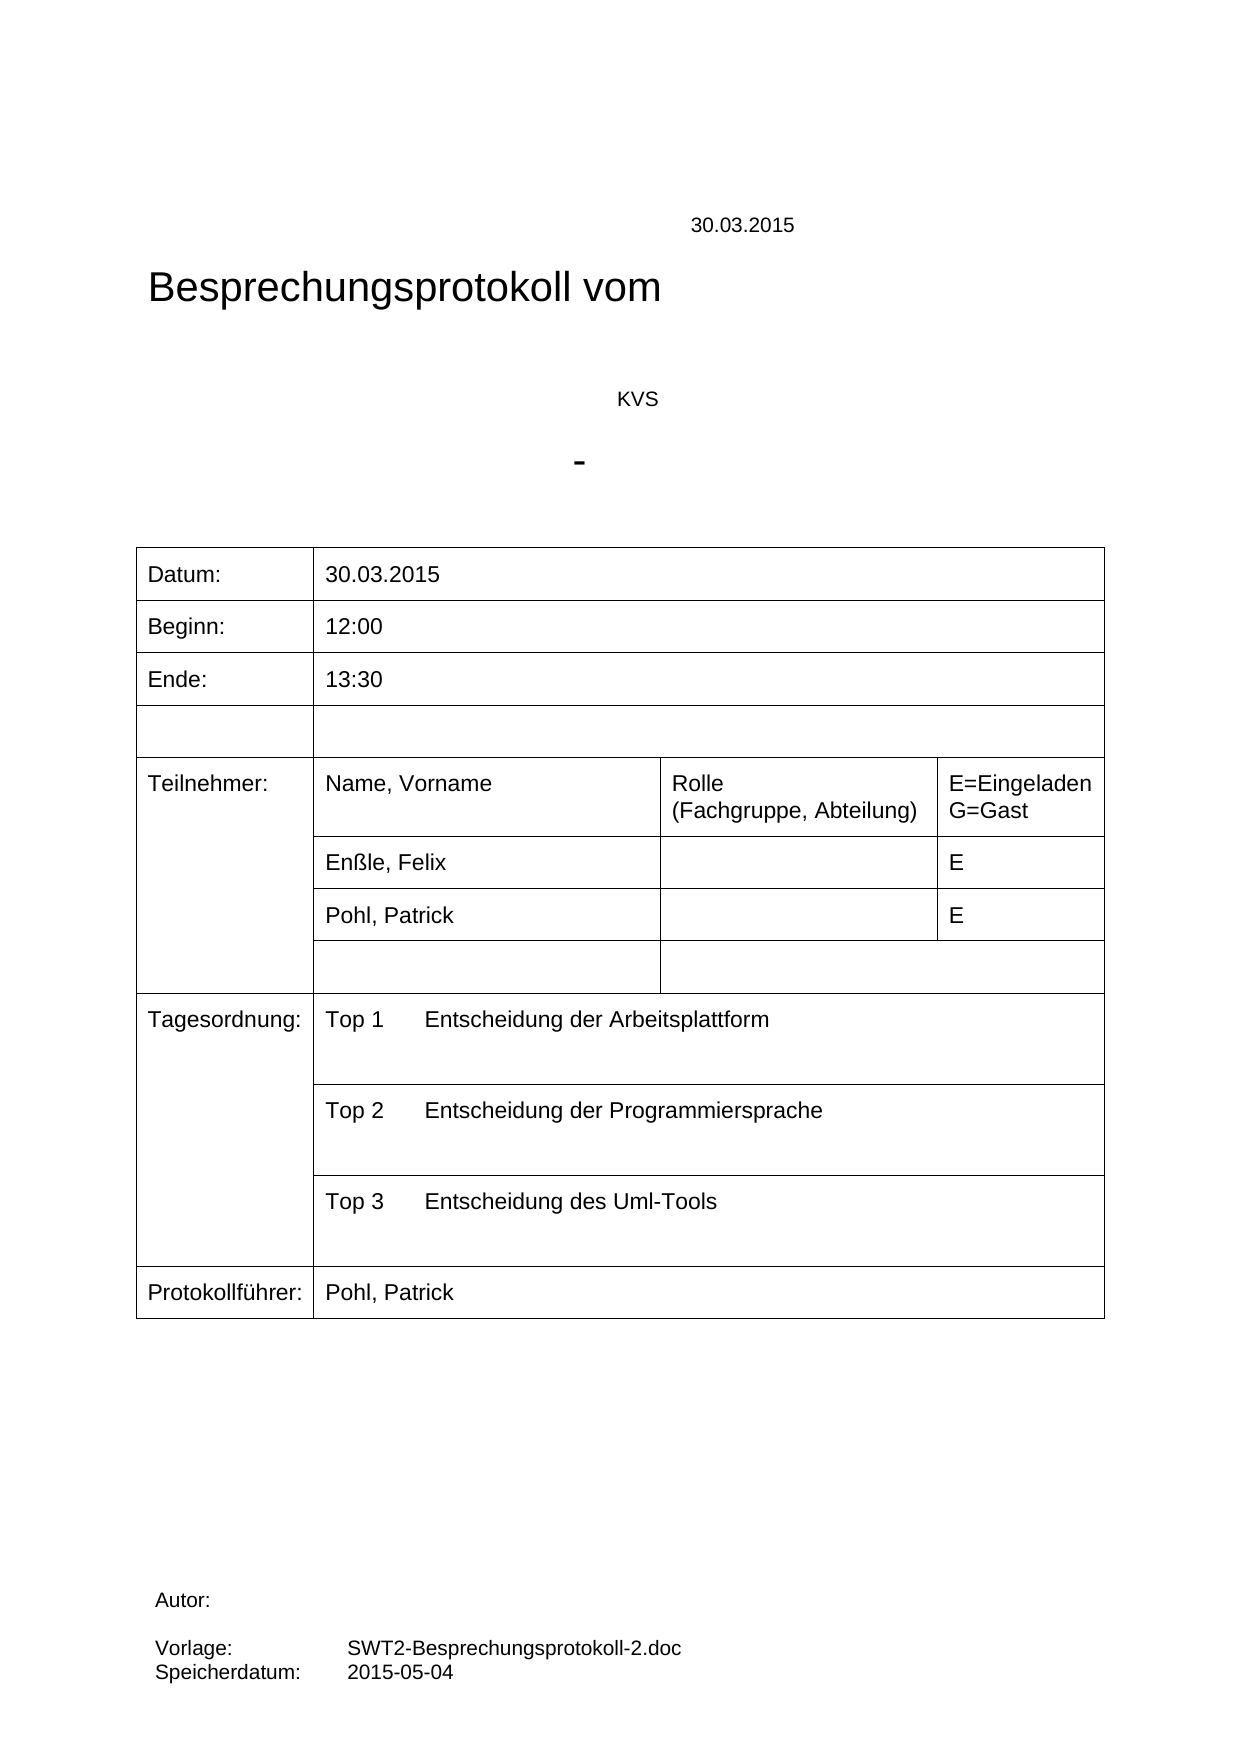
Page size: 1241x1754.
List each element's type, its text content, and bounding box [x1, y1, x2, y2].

table_cell 12:00 [314, 601, 1104, 652]
table_cell Beginn: [137, 601, 313, 652]
table_cell E [938, 889, 1104, 940]
table_cell Pohl, Patrick [314, 1267, 1104, 1318]
table_cell [137, 706, 313, 757]
table_cell [661, 889, 937, 940]
table_cell Entscheidung der Programmiersprache [413, 1085, 1104, 1175]
table_cell Entscheidung der Arbeitsplattform [413, 994, 1104, 1084]
table_cell [661, 837, 937, 888]
table_cell [314, 941, 660, 993]
table_header [561, 374, 606, 423]
table_cell Top 1 [314, 994, 413, 1084]
table_cell Rolle (Fachgruppe, Abteilung) [661, 758, 937, 836]
table_cell Name, Vorname [314, 758, 660, 836]
table_header [136, 201, 679, 250]
table_cell 13:30 [314, 653, 1104, 704]
table_cell E=Eingeladen G=Gast [938, 758, 1104, 836]
table_cell Top 3 [314, 1176, 413, 1266]
table_header 30.03.2015 [314, 548, 1104, 600]
table_cell Enßle, Felix [314, 837, 660, 888]
table_cell [661, 941, 1104, 993]
table_header KVS [606, 374, 1096, 423]
table_cell [679, 250, 1096, 323]
table_cell [137, 836, 313, 888]
table_cell Entscheidung des Uml-Tools [413, 1176, 1104, 1266]
table_cell Top 2 [314, 1085, 413, 1175]
table_header 30.03.2015 [679, 201, 1096, 250]
table_cell Besprechungsprotokoll vom [136, 250, 679, 323]
table_header Datum: [137, 548, 313, 600]
table_cell [606, 423, 1096, 496]
table_cell [137, 888, 313, 940]
table_cell Pohl, Patrick [314, 889, 660, 940]
table_cell [137, 940, 313, 993]
table_cell Teilnehmer: [137, 758, 313, 836]
table_header [136, 374, 561, 423]
table_cell Protokollführer: [137, 1267, 313, 1318]
table_cell Ende: [137, 653, 313, 704]
table_cell - [561, 423, 606, 496]
table_cell [314, 706, 1104, 757]
table_cell E [938, 837, 1104, 888]
table_cell [136, 423, 561, 496]
table_cell Tagesordnung: [137, 994, 313, 1266]
